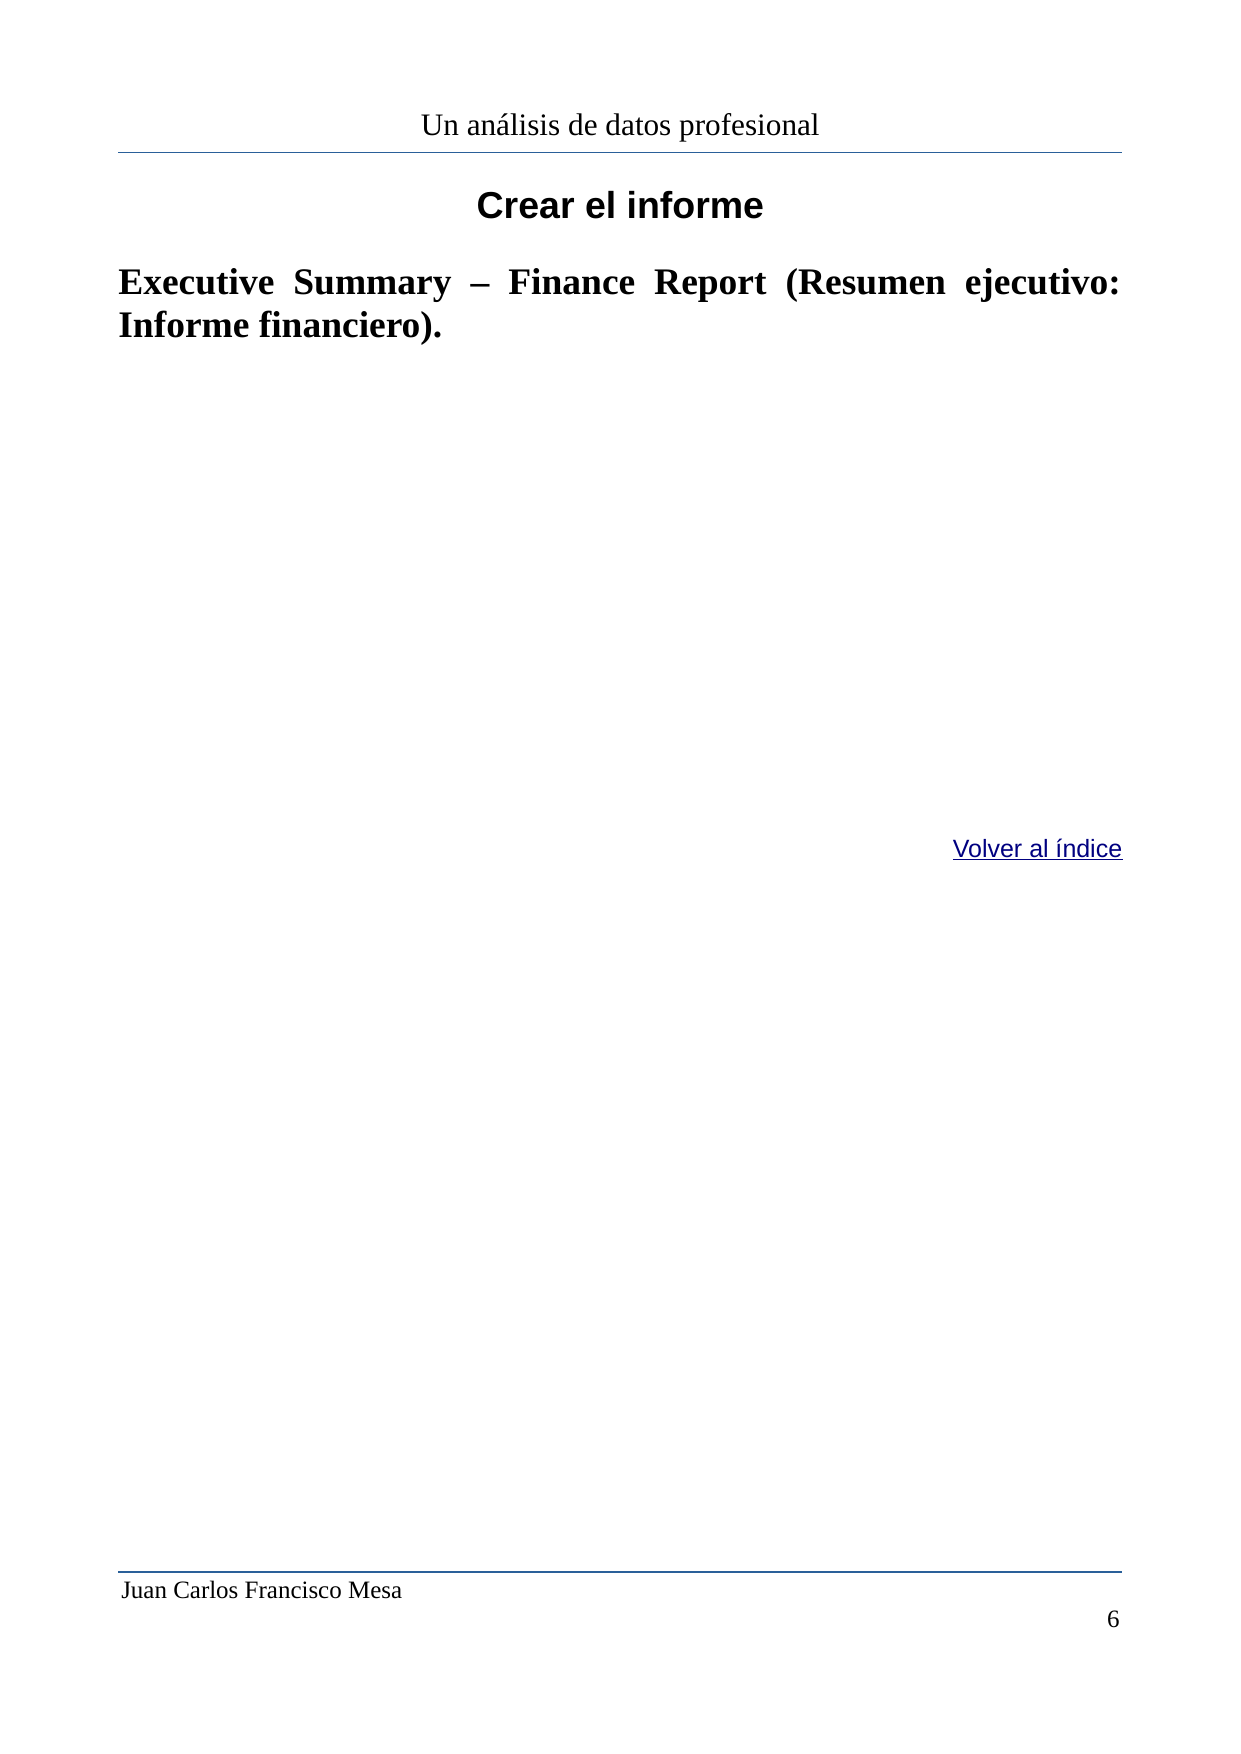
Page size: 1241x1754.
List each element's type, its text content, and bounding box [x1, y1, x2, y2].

subtitle Crear el informe [118, 183, 1122, 226]
text Volver al índice [118, 834, 1122, 863]
subtitle Executive Summary – Finance Report (Resumen ejecutivo: Informe financiero). [118, 259, 1122, 346]
